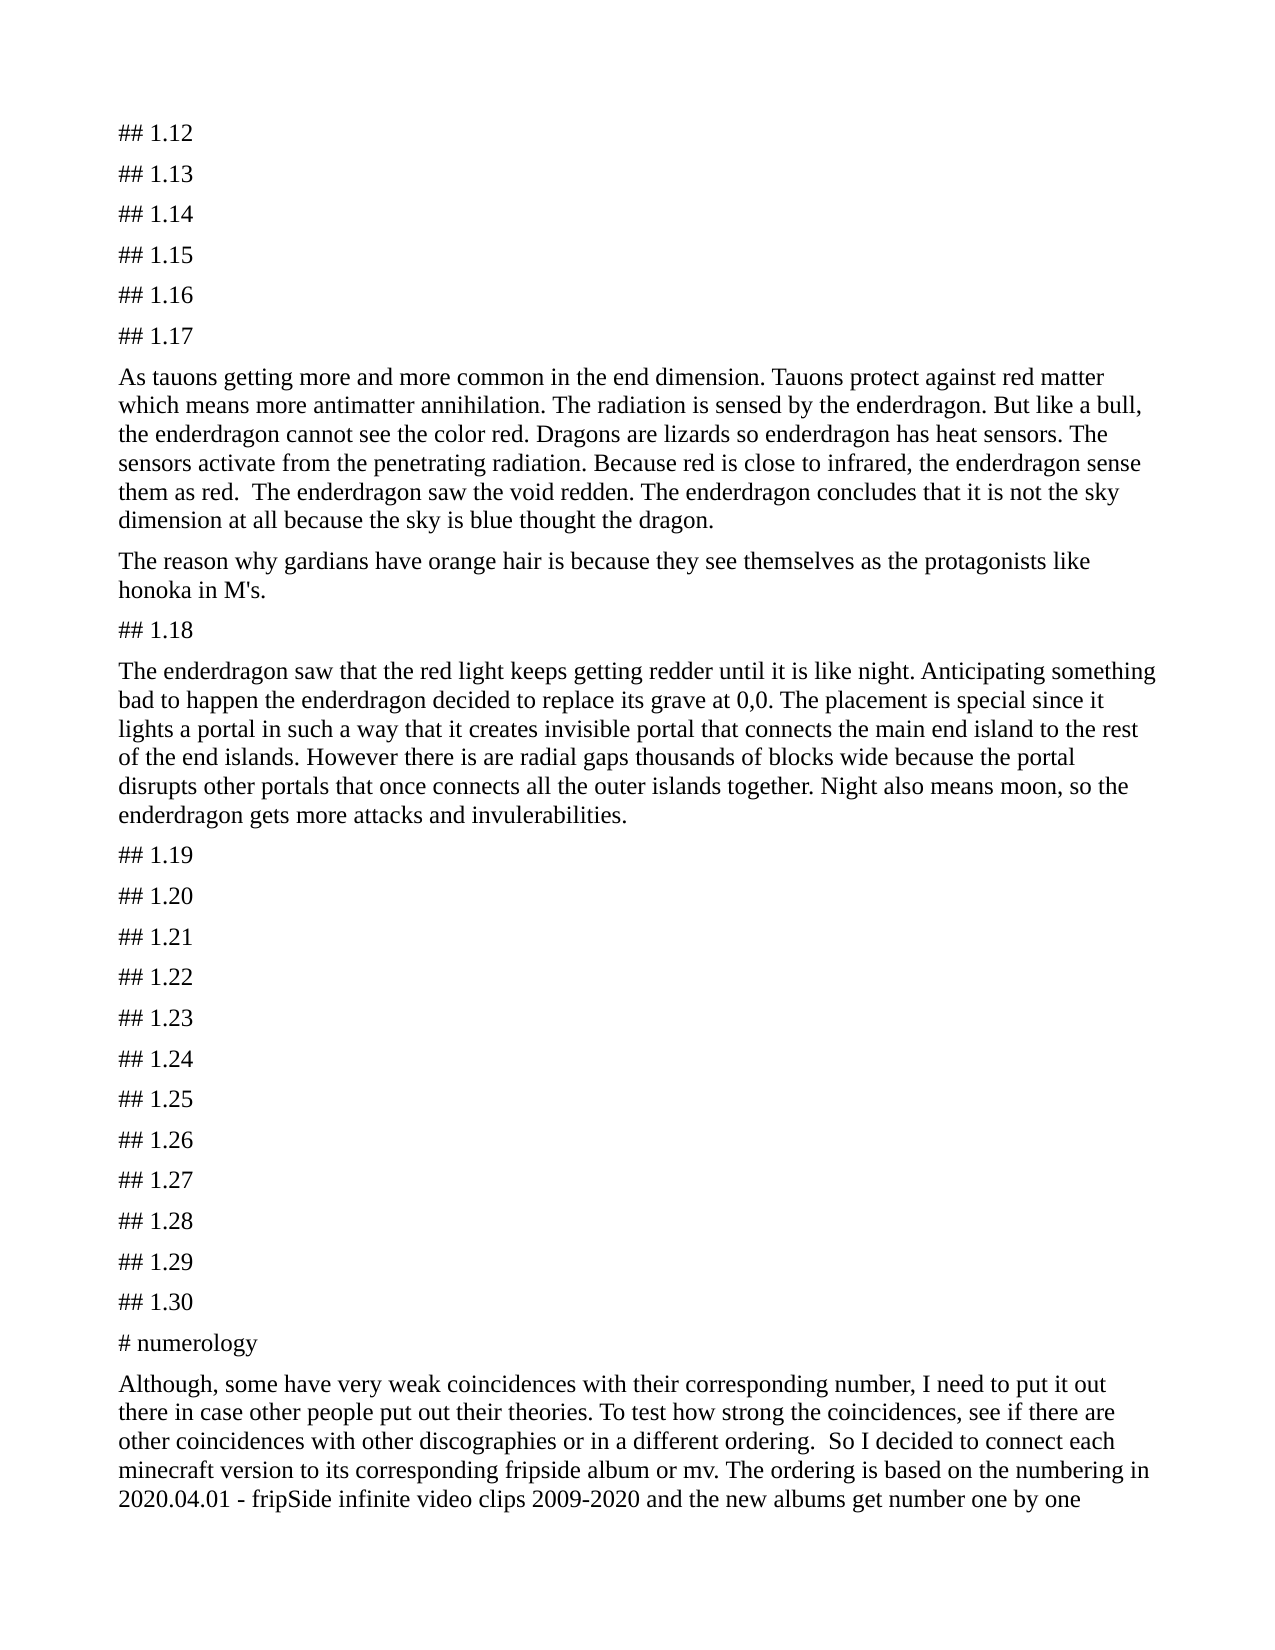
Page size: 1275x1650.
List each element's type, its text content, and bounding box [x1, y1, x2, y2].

text ## 1.24 [118, 1044, 1157, 1072]
text ## 1.23 [118, 1003, 1157, 1032]
text ## 1.26 [118, 1125, 1157, 1154]
text The reason why gardians have orange hair is because they see themselves as the protagonists like honoka in M's. [118, 546, 1157, 604]
text ## 1.30 [118, 1287, 1157, 1316]
text ## 1.22 [118, 962, 1157, 991]
text ## 1.20 [118, 881, 1157, 910]
text As tauons getting more and more common in the end dimension. Tauons protect against red matter which means more antimatter annihilation. The radiation is sensed by the enderdragon. But like a bull, the enderdragon cannot see the color red. Dragons are lizards so enderdragon has heat sensors. The sensors activate from the penetrating radiation. Because red is close to infrared, the enderdragon sense them as red. The enderdragon saw the void redden. The enderdragon concludes that it is not the sky dimension at all because the sky is blue thought the dragon. [118, 362, 1157, 534]
text ## 1.16 [118, 281, 1157, 309]
text ## 1.29 [118, 1247, 1157, 1276]
text ## 1.28 [118, 1206, 1157, 1235]
text # numerology [118, 1328, 1157, 1357]
text ## 1.19 [118, 841, 1157, 869]
text ## 1.27 [118, 1166, 1157, 1194]
text ## 1.12 [118, 118, 1157, 147]
text ## 1.21 [118, 922, 1157, 951]
text ## 1.25 [118, 1084, 1157, 1113]
text ## 1.17 [118, 321, 1157, 350]
text ## 1.14 [118, 199, 1157, 228]
text The enderdragon saw that the red light keeps getting redder until it is like night. Anticipating something bad to happen the enderdragon decided to replace its grave at 0,0. The placement is special since it lights a portal in such a way that it creates invisible portal that connects the main end island to the rest of the end islands. However there is are radial gaps thousands of blocks wide because the portal disrupts other portals that once connects all the outer islands together. Night also means moon, so the enderdragon gets more attacks and invulerabilities. [118, 656, 1157, 829]
text ## 1.15 [118, 240, 1157, 269]
text ## 1.13 [118, 159, 1157, 187]
text Although, some have very weak coincidences with their corresponding number, I need to put it out there in case other people put out their theories. To test how strong the coincidences, see if there are other coincidences with other discographies or in a different ordering. So I decided to connect each minecraft version to its corresponding fripside album or mv. The ordering is based on the numbering in 2020.04.01 - fripSide infinite video clips 2009-2020 and the new albums get number one by one [118, 1369, 1157, 1512]
text ## 1.18 [118, 616, 1157, 644]
